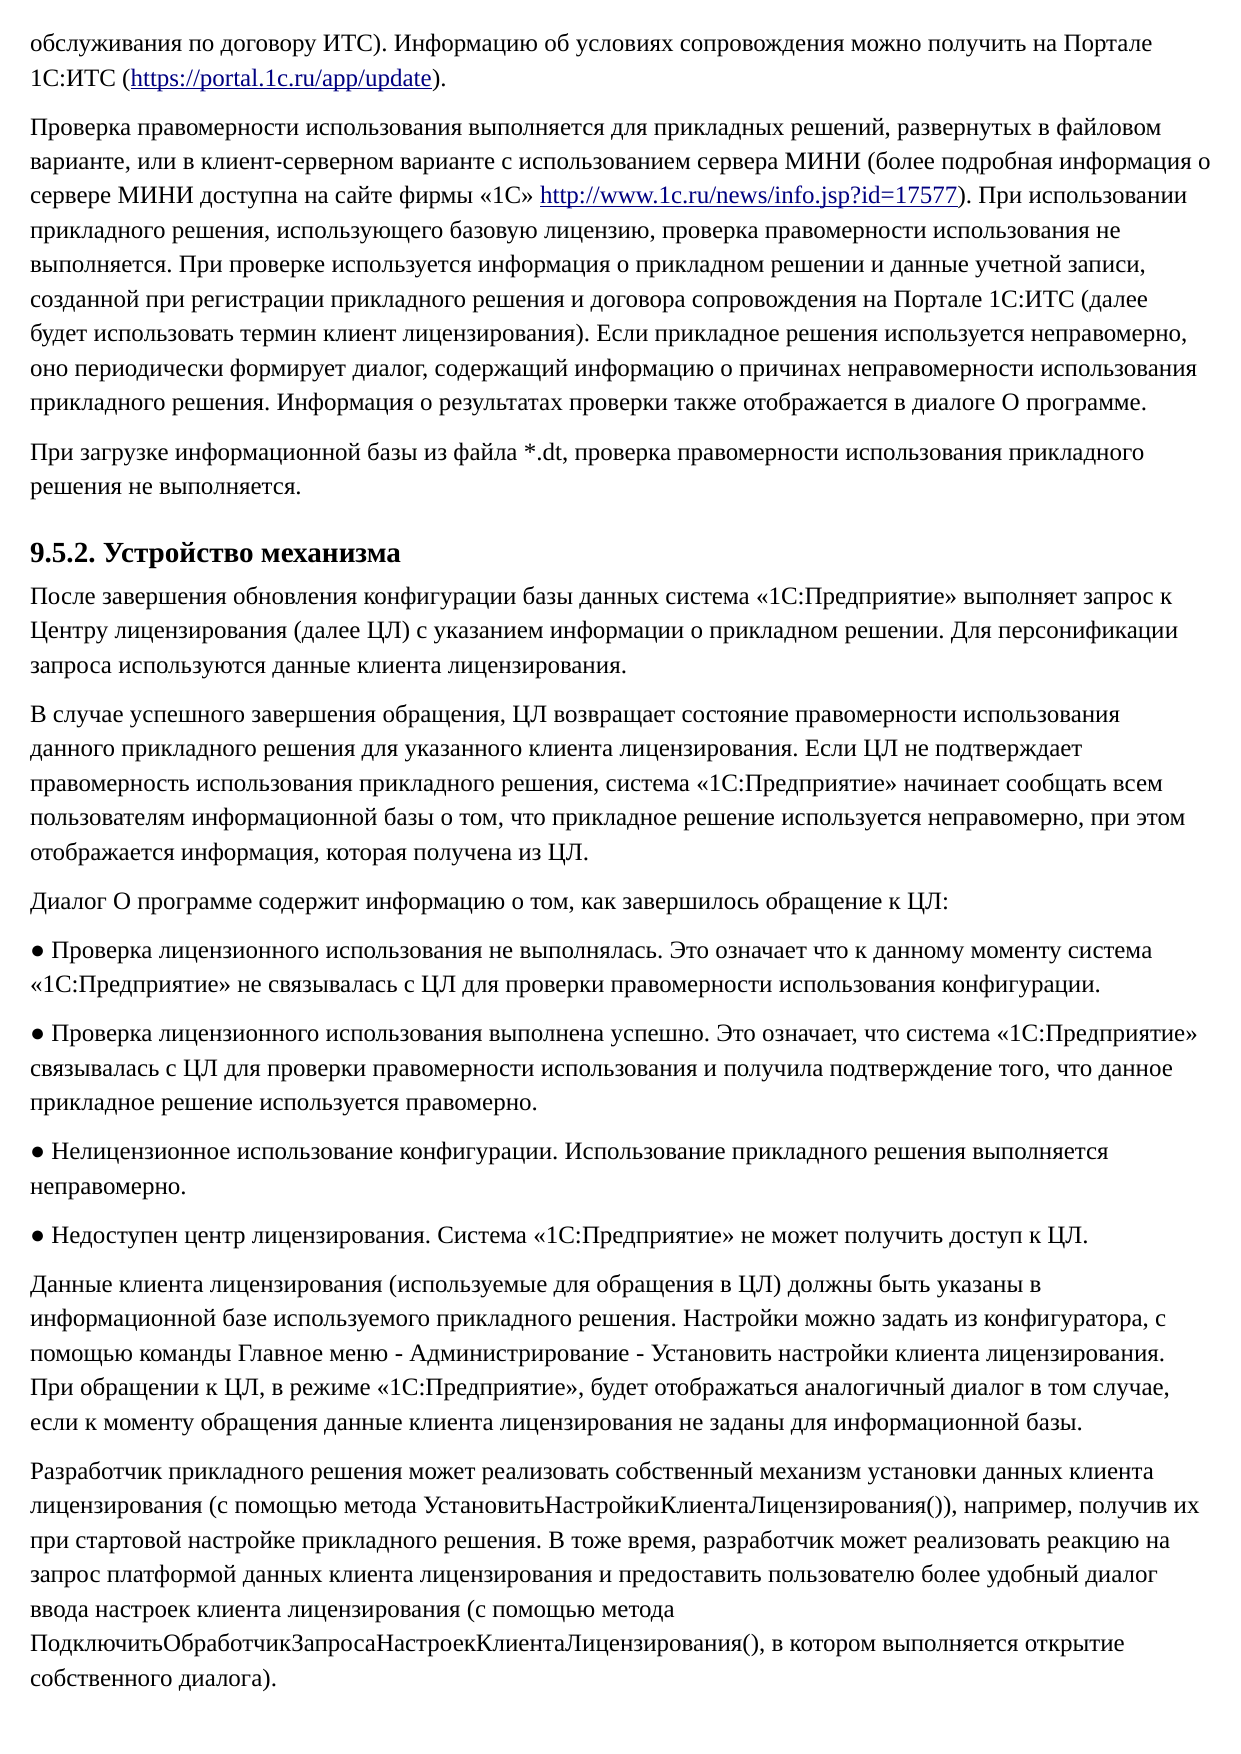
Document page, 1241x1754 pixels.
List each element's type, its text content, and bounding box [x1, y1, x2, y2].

text ● Проверка лицензионного использования не выполнялась. Это означает что к данному моменту система «1С:Предприятие» не связывалась с ЦЛ для проверки правомерности использования конфигурации. [30, 935, 1211, 998]
text После завершения обновления конфигурации базы данных система «1С:Предприятие» выполняет запрос к Центру лицензирования (далее ЦЛ) с указанием информации о прикладном решении. Для персонификации запроса используются данные клиента лицензирования. [30, 581, 1211, 678]
text В случае успешного завершения обращения, ЦЛ возвращает состояние правомерности использования данного прикладного решения для указанного клиента лицензирования. Если ЦЛ не подтверждает правомерность использования прикладного решения, система «1С:Предприятие» начинает сообщать всем пользователям информационной базы о том, что прикладное решение используется неправомерно, при этом отображается информация, которая получена из ЦЛ. [30, 699, 1211, 865]
text Диалог О программе содержит информацию о том, как завершилось обращение к ЦЛ: [30, 886, 1211, 914]
subtitle 9.5.2. Устройство механизма [30, 535, 1211, 568]
text ● Недоступен центр лицензирования. Система «1С:Предприятие» не может получить доступ к ЦЛ. [30, 1220, 1211, 1249]
text ● Нелицензионное использование конфигурации. Использование прикладного решения выполняется неправомерно. [30, 1136, 1211, 1199]
text ● Проверка лицензионного использования выполнена успешно. Это означает, что система «1С:Предприятие» связывалась с ЦЛ для проверки правомерности использования и получила подтверждение того, что данное прикладное решение используется правомерно. [30, 1018, 1211, 1116]
text Данные клиента лицензирования (используемые для обращения в ЦЛ) должны быть указаны в информационной базе используемого прикладного решения. Настройки можно задать из конфигуратора, с помощью команды Главное меню ‑ Администрирование ‑ Установить настройки клиента лицензирования. При обращении к ЦЛ, в режиме «1С:Предприятие», будет отображаться аналогичный диалог в том случае, если к моменту обращения данные клиента лицензирования не заданы для информационной базы. [30, 1269, 1211, 1436]
text При загрузке информационной базы из файла *.dt, проверка правомерности использования прикладного решения не выполняется. [30, 437, 1211, 500]
text обслуживания по договору ИТС). Информацию об условиях сопровождения можно получить на Портале 1С:ИТС (https://portal.1c.ru/app/update). [30, 28, 1211, 91]
text Разработчик прикладного решения может реализовать собственный механизм установки данных клиента лицензирования (с помощью метода УстановитьНастройкиКлиентаЛицензирования()), например, получив их при стартовой настройке прикладного решения. В тоже время, разработчик может реализовать реакцию на запрос платформой данных клиента лицензирования и предоставить пользователю более удобный диалог ввода настроек клиента лицензирования (с помощью метода ПодключитьОбработчикЗапросаНастроекКлиентаЛицензирования(), в котором выполняется открытие собственного диалога). [30, 1456, 1211, 1692]
text Проверка правомерности использования выполняется для прикладных решений, развернутых в файловом варианте, или в клиент-серверном варианте с использованием сервера МИНИ (более подробная информация о сервере МИНИ доступна на сайте фирмы «1С» http://www.1c.ru/news/info.jsp?id=17577). При использовании прикладного решения, использующего базовую лицензию, проверка правомерности использования не выполняется. При проверке используется информация о прикладном решении и данные учетной записи, созданной при регистрации прикладного решения и договора сопровождения на Портале 1С:ИТС (далее будет использовать термин клиент лицензирования). Если прикладное решения используется неправомерно, оно периодически формирует диалог, содержащий информацию о причинах неправомерности использования прикладного решения. Информация о результатах проверки также отображается в диалоге О программе. [30, 112, 1211, 416]
